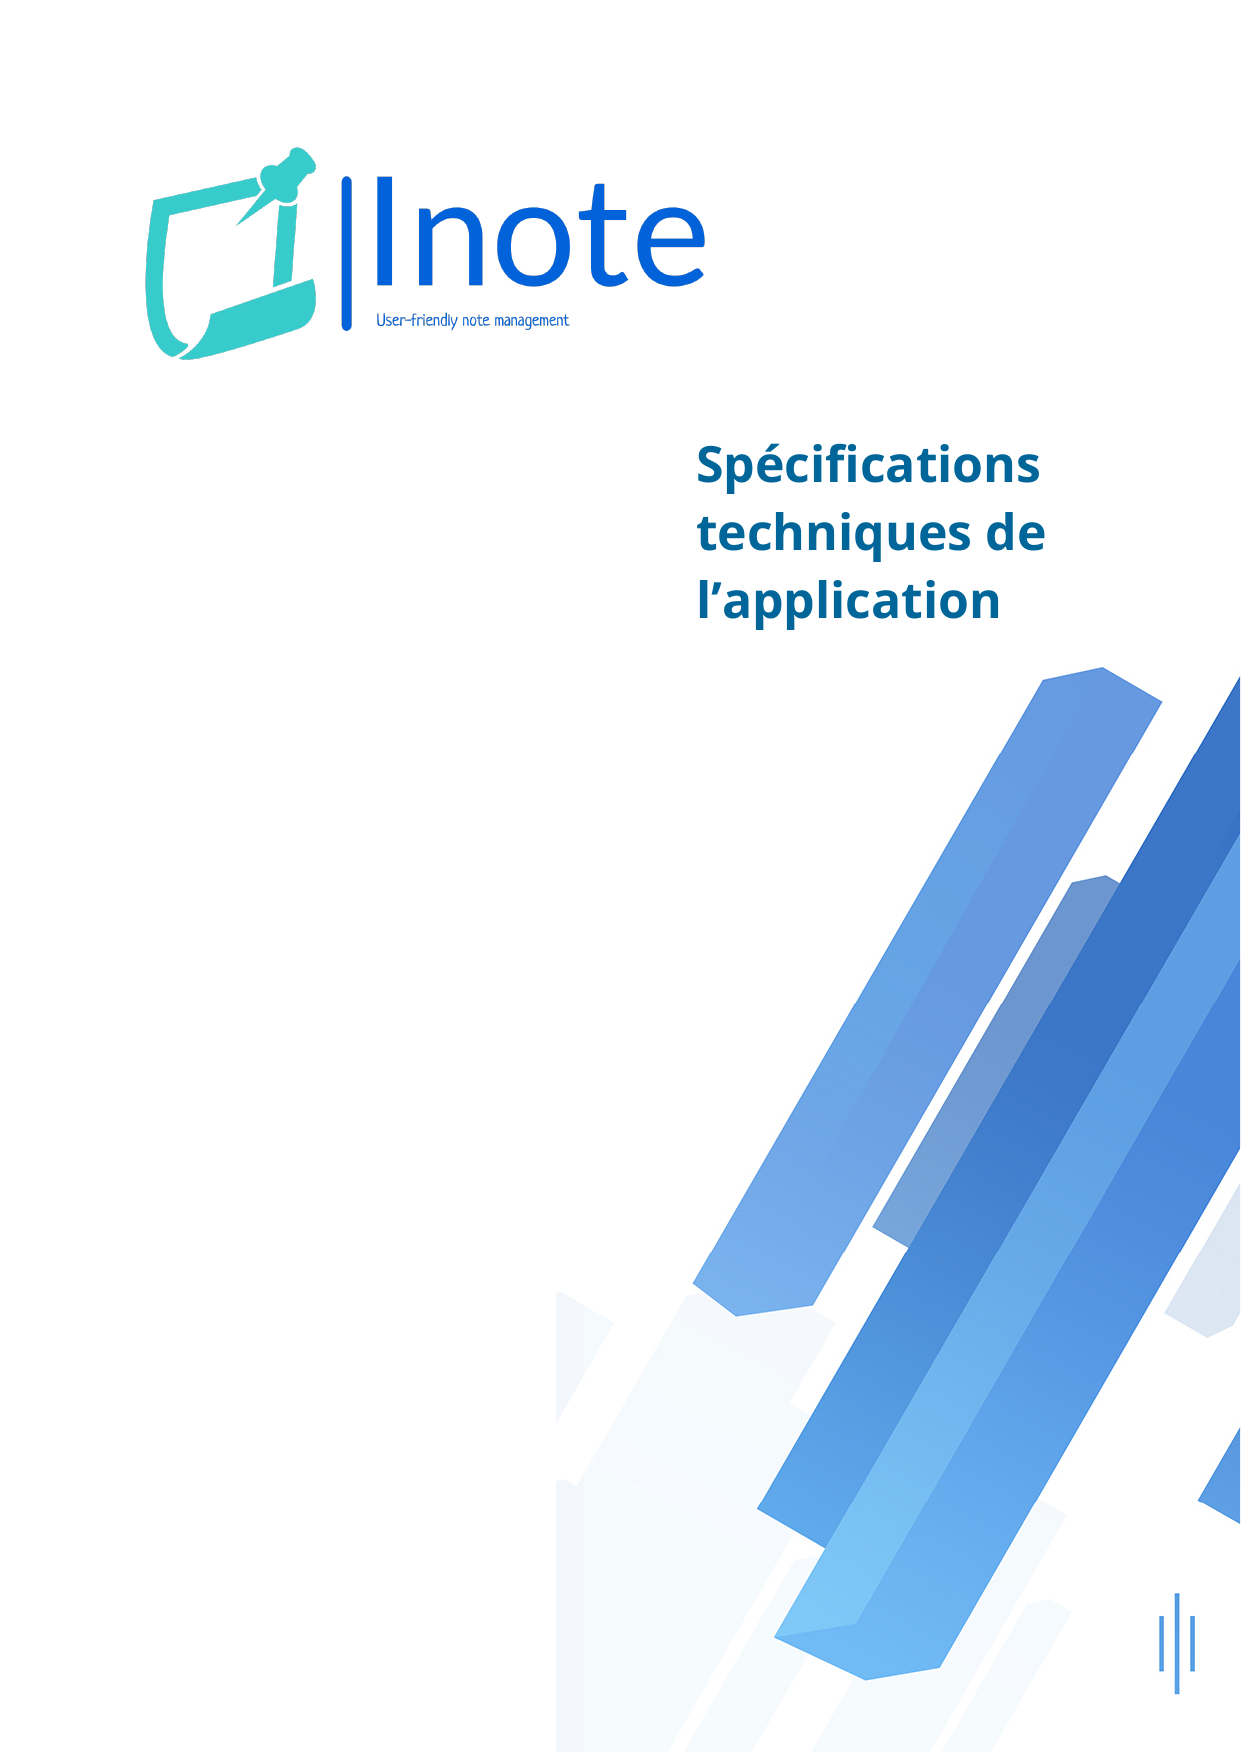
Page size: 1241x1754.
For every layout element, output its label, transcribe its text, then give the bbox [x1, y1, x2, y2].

text Spécifications techniques de l’application [696, 429, 1194, 630]
picture [145, 5, 1241, 1752]
